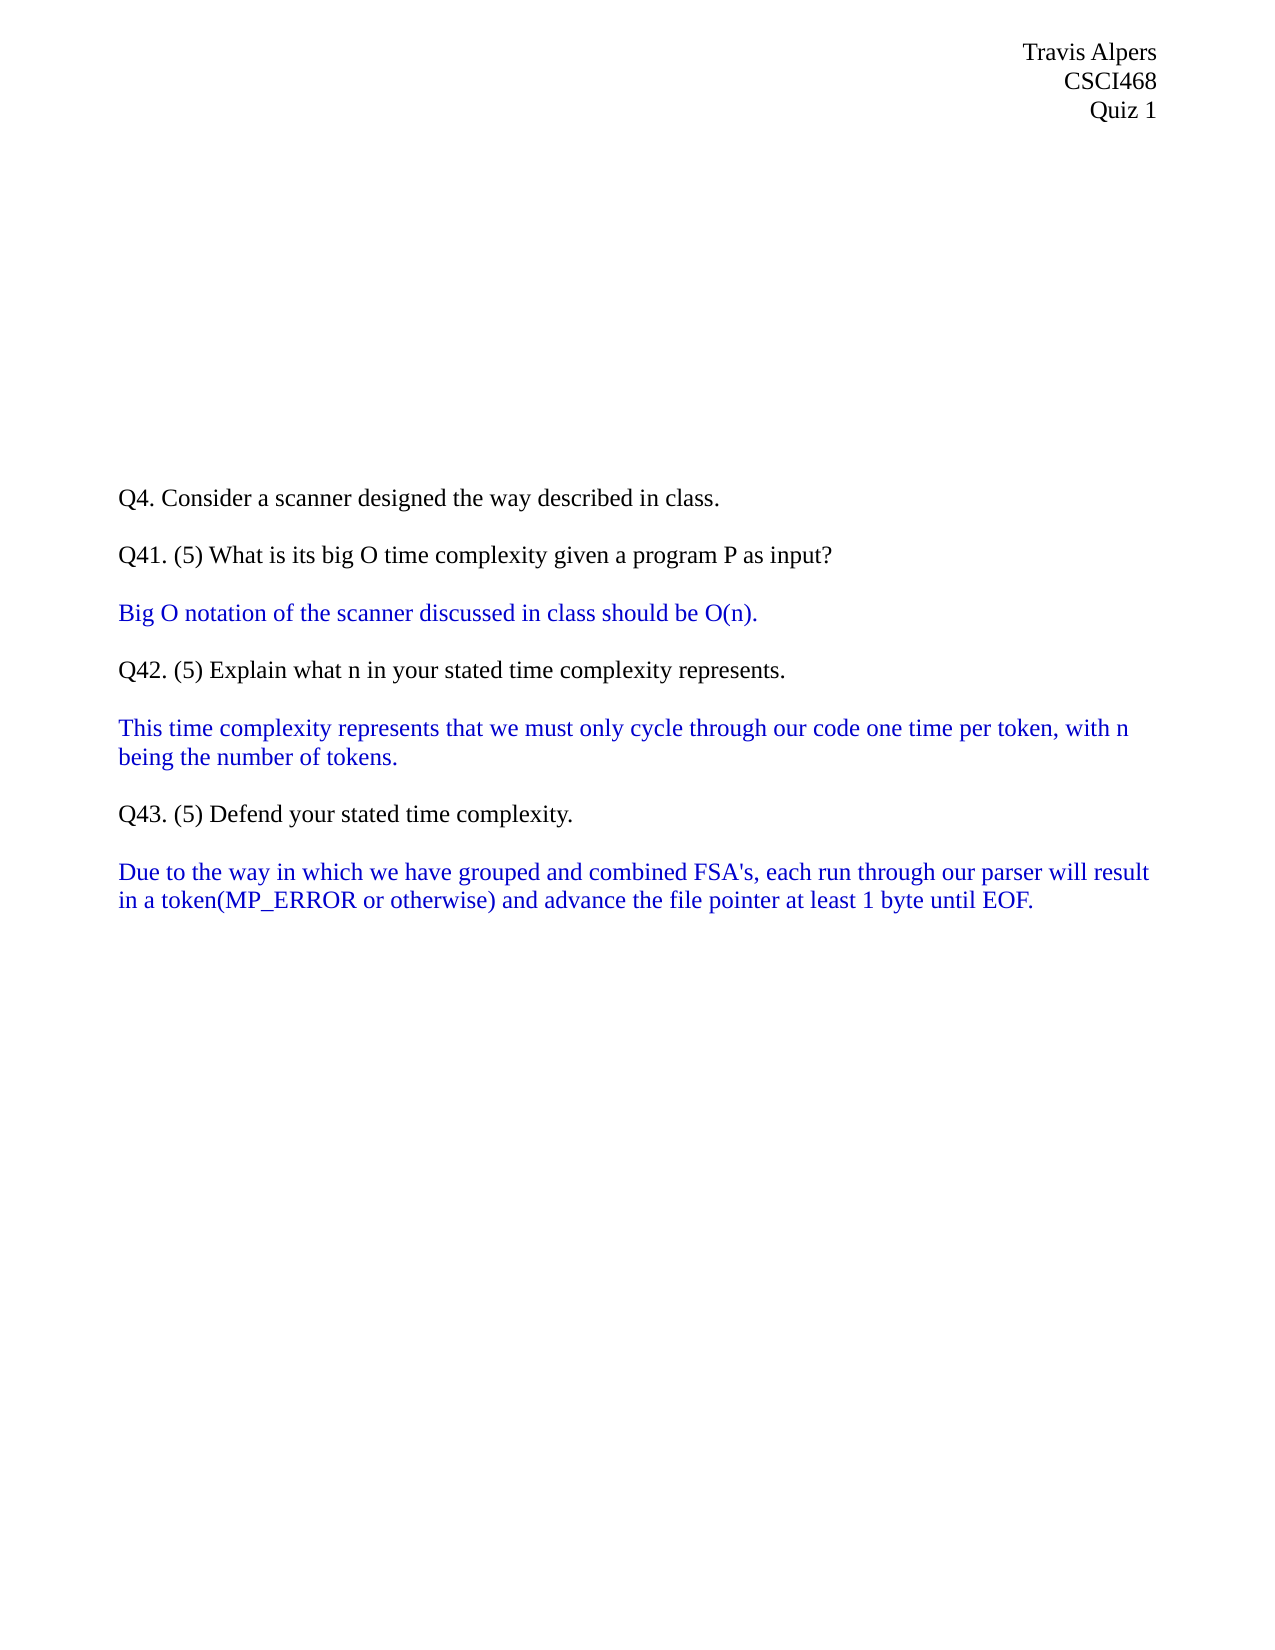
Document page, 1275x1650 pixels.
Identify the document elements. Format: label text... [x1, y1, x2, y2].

text Q4­1​. (5) What is its big O time complexity given a program P as input? [118, 540, 1157, 569]
text Q4. ​Consider a scanner designed the way described in class. [118, 483, 1157, 512]
text Q4­2​. (5) Explain what n in your stated time complexity represents. [118, 655, 1157, 684]
text This time complexity represents that we must only cycle through our code one time per token, with n being the number of tokens. [118, 713, 1157, 770]
text Big O notation of the scanner discussed in class should be O(n). [118, 598, 1157, 627]
text Q4­3​. (5) Defend your stated time complexity. [118, 799, 1157, 828]
text Due to the way in which we have grouped and combined FSA's, each run through our parser will result in a token(MP_ERROR or otherwise) and advance the file pointer at least 1 byte until EOF. [118, 857, 1157, 914]
